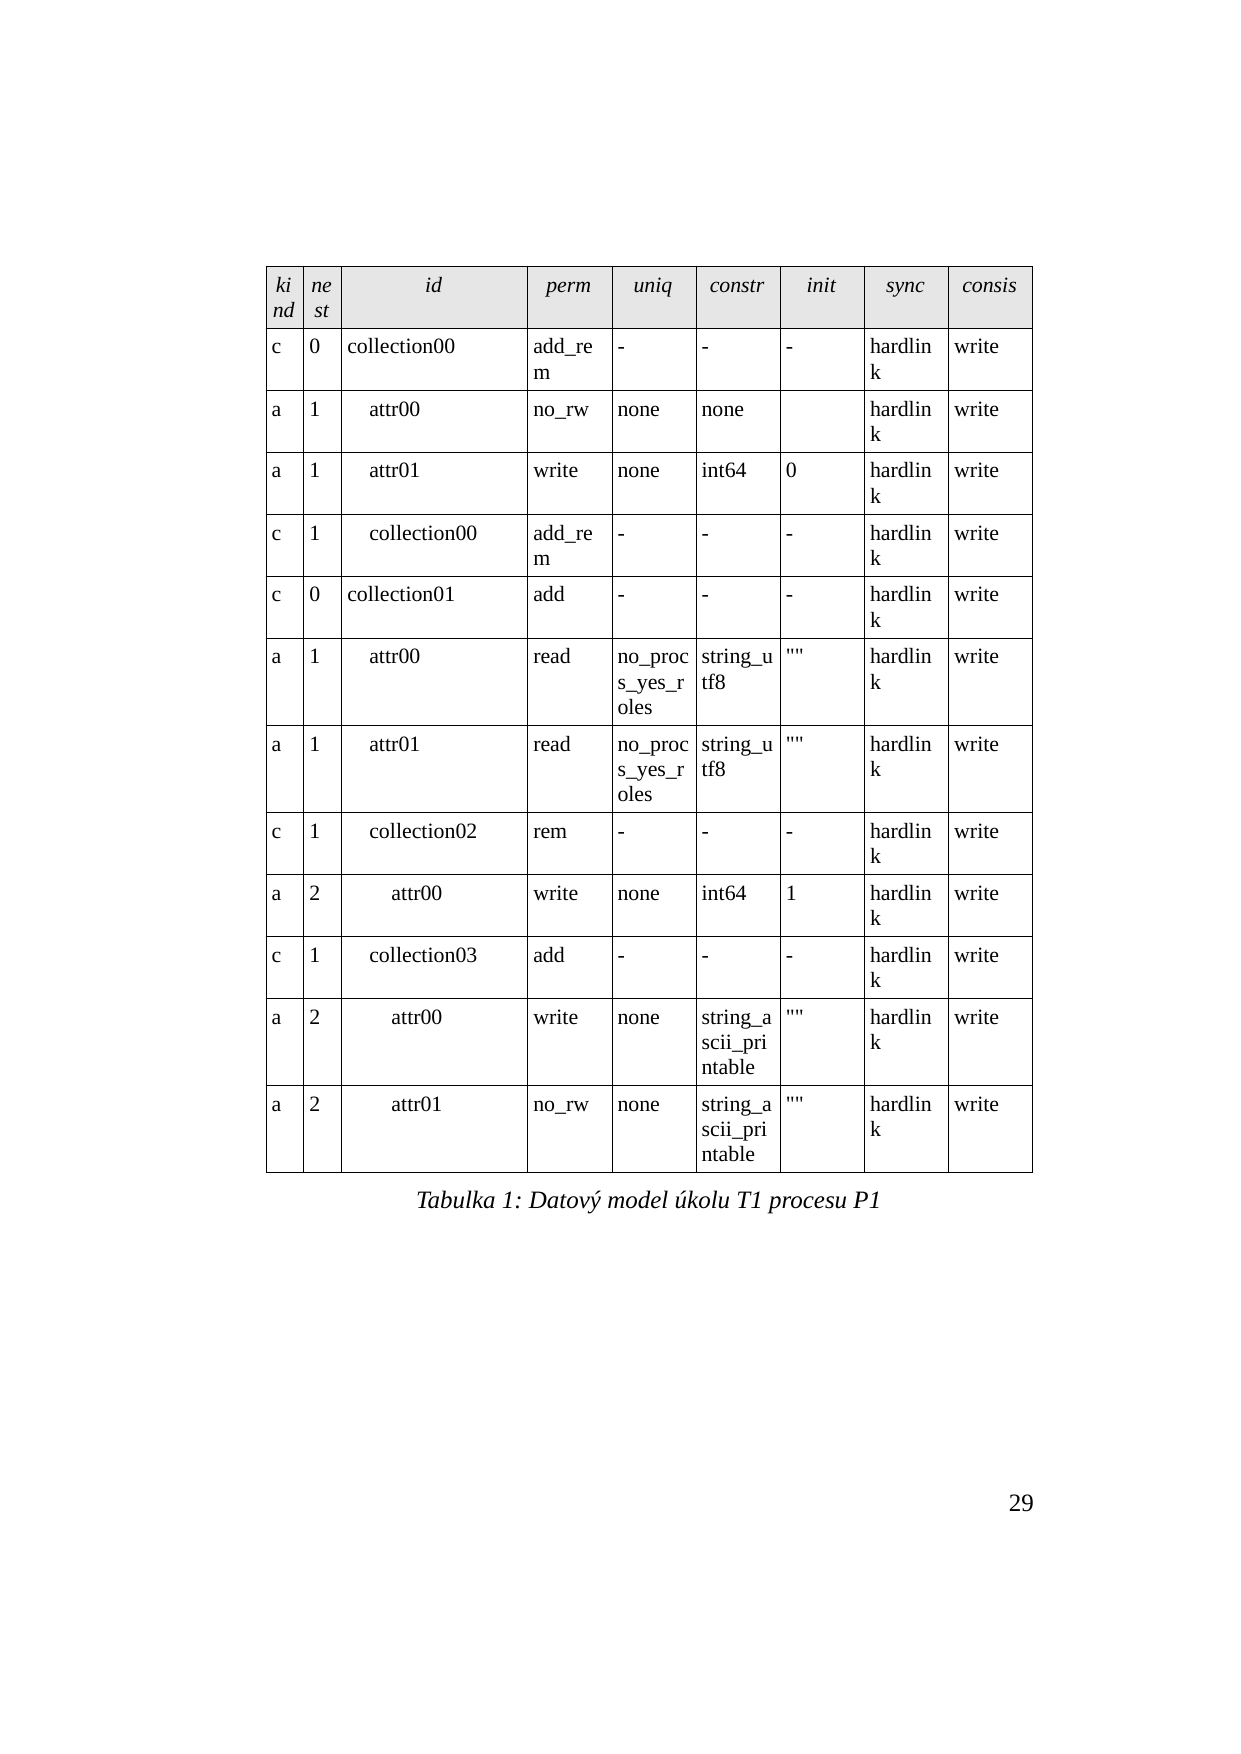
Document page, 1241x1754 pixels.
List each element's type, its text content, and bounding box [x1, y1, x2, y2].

table_cell collection00 [342, 515, 527, 576]
table_cell a [267, 639, 303, 725]
table_header consis [949, 267, 1032, 328]
table_cell add_rem [528, 515, 612, 576]
table_cell "" [781, 1086, 864, 1172]
table_cell write [949, 391, 1032, 452]
table_cell hardlink [865, 329, 948, 390]
table_cell - [613, 937, 696, 998]
table_cell a [267, 391, 303, 452]
table_cell 0 [304, 329, 341, 390]
table_cell - [697, 515, 780, 576]
table_cell hardlink [865, 875, 948, 936]
table_cell none [613, 999, 696, 1085]
table_cell none [613, 1086, 696, 1172]
table_cell a [267, 453, 303, 514]
table_cell write [949, 937, 1032, 998]
table_cell c [267, 515, 303, 576]
table_cell write [528, 453, 612, 514]
table_cell write [949, 999, 1032, 1085]
table_cell 0 [781, 453, 864, 514]
table_cell none [613, 875, 696, 936]
table_cell write [949, 875, 1032, 936]
table_cell 1 [781, 875, 864, 936]
table_cell attr00 [342, 875, 527, 936]
table_cell none [613, 391, 696, 452]
table_cell collection02 [342, 813, 527, 874]
table_cell no_procs_yes_roles [613, 639, 696, 725]
table_cell attr01 [342, 1086, 527, 1172]
table_cell string_utf8 [697, 639, 780, 725]
table_header uniq [613, 267, 696, 328]
table_cell hardlink [865, 999, 948, 1085]
table_cell no_procs_yes_roles [613, 726, 696, 812]
table_cell 0 [304, 577, 341, 638]
table_cell attr00 [342, 999, 527, 1085]
table_cell hardlink [865, 639, 948, 725]
table_header kind [267, 267, 303, 328]
table_cell 1 [304, 453, 341, 514]
table_cell - [613, 577, 696, 638]
table_cell add_rem [528, 329, 612, 390]
table_cell string_utf8 [697, 726, 780, 812]
table_cell - [781, 937, 864, 998]
table_cell - [613, 515, 696, 576]
table_cell write [528, 875, 612, 936]
table_cell none [697, 391, 780, 452]
table_cell 1 [304, 726, 341, 812]
table_cell 1 [304, 515, 341, 576]
table_cell "" [781, 639, 864, 725]
table_cell collection00 [342, 329, 527, 390]
table_cell hardlink [865, 813, 948, 874]
table_cell "" [781, 726, 864, 812]
table_cell - [781, 813, 864, 874]
table_header init [781, 267, 864, 328]
table_cell no_rw [528, 391, 612, 452]
table_cell - [697, 577, 780, 638]
table_cell hardlink [865, 1086, 948, 1172]
table_cell - [697, 813, 780, 874]
table_cell none [613, 453, 696, 514]
table_cell [781, 391, 864, 452]
table_cell read [528, 639, 612, 725]
table_header id [342, 267, 527, 328]
table_cell write [949, 639, 1032, 725]
table_cell hardlink [865, 577, 948, 638]
table_cell hardlink [865, 726, 948, 812]
table_cell hardlink [865, 937, 948, 998]
table_cell string_ascii_printable [697, 999, 780, 1085]
table_cell string_ascii_printable [697, 1086, 780, 1172]
table_cell int64 [697, 453, 780, 514]
table_cell c [267, 937, 303, 998]
table_cell - [613, 329, 696, 390]
table_cell 1 [304, 639, 341, 725]
table_cell write [949, 1086, 1032, 1172]
table_cell - [781, 577, 864, 638]
table_cell 1 [304, 813, 341, 874]
table_cell 1 [304, 937, 341, 998]
table_cell collection03 [342, 937, 527, 998]
table_cell write [949, 813, 1032, 874]
table_cell rem [528, 813, 612, 874]
table_cell add [528, 937, 612, 998]
table_cell attr01 [342, 453, 527, 514]
table_cell a [267, 999, 303, 1085]
table_cell hardlink [865, 515, 948, 576]
table_cell write [949, 453, 1032, 514]
table_header sync [865, 267, 948, 328]
table_cell hardlink [865, 453, 948, 514]
table_cell c [267, 813, 303, 874]
table_cell write [949, 329, 1032, 390]
table_header constr [697, 267, 780, 328]
table_cell 2 [304, 875, 341, 936]
table_cell 2 [304, 999, 341, 1085]
table_cell a [267, 875, 303, 936]
table_cell read [528, 726, 612, 812]
table_header perm [528, 267, 612, 328]
table_cell c [267, 329, 303, 390]
table_cell attr00 [342, 391, 527, 452]
table_cell - [697, 329, 780, 390]
table_cell a [267, 726, 303, 812]
table_cell write [949, 726, 1032, 812]
table_cell write [949, 577, 1032, 638]
table_cell attr00 [342, 639, 527, 725]
table_cell hardlink [865, 391, 948, 452]
table_cell write [949, 515, 1032, 576]
table_cell - [613, 813, 696, 874]
table_cell "" [781, 999, 864, 1085]
table_cell attr01 [342, 726, 527, 812]
text Tabulka 1: Datový model úkolu T1 procesu P1 [266, 1185, 1033, 1214]
table_cell - [781, 329, 864, 390]
table_cell collection01 [342, 577, 527, 638]
table_cell - [781, 515, 864, 576]
table_cell 1 [304, 391, 341, 452]
table_cell int64 [697, 875, 780, 936]
table_header nest [304, 267, 341, 328]
table_cell no_rw [528, 1086, 612, 1172]
table_cell a [267, 1086, 303, 1172]
table_cell - [697, 937, 780, 998]
table_cell add [528, 577, 612, 638]
table_cell c [267, 577, 303, 638]
table_cell 2 [304, 1086, 341, 1172]
table_cell write [528, 999, 612, 1085]
